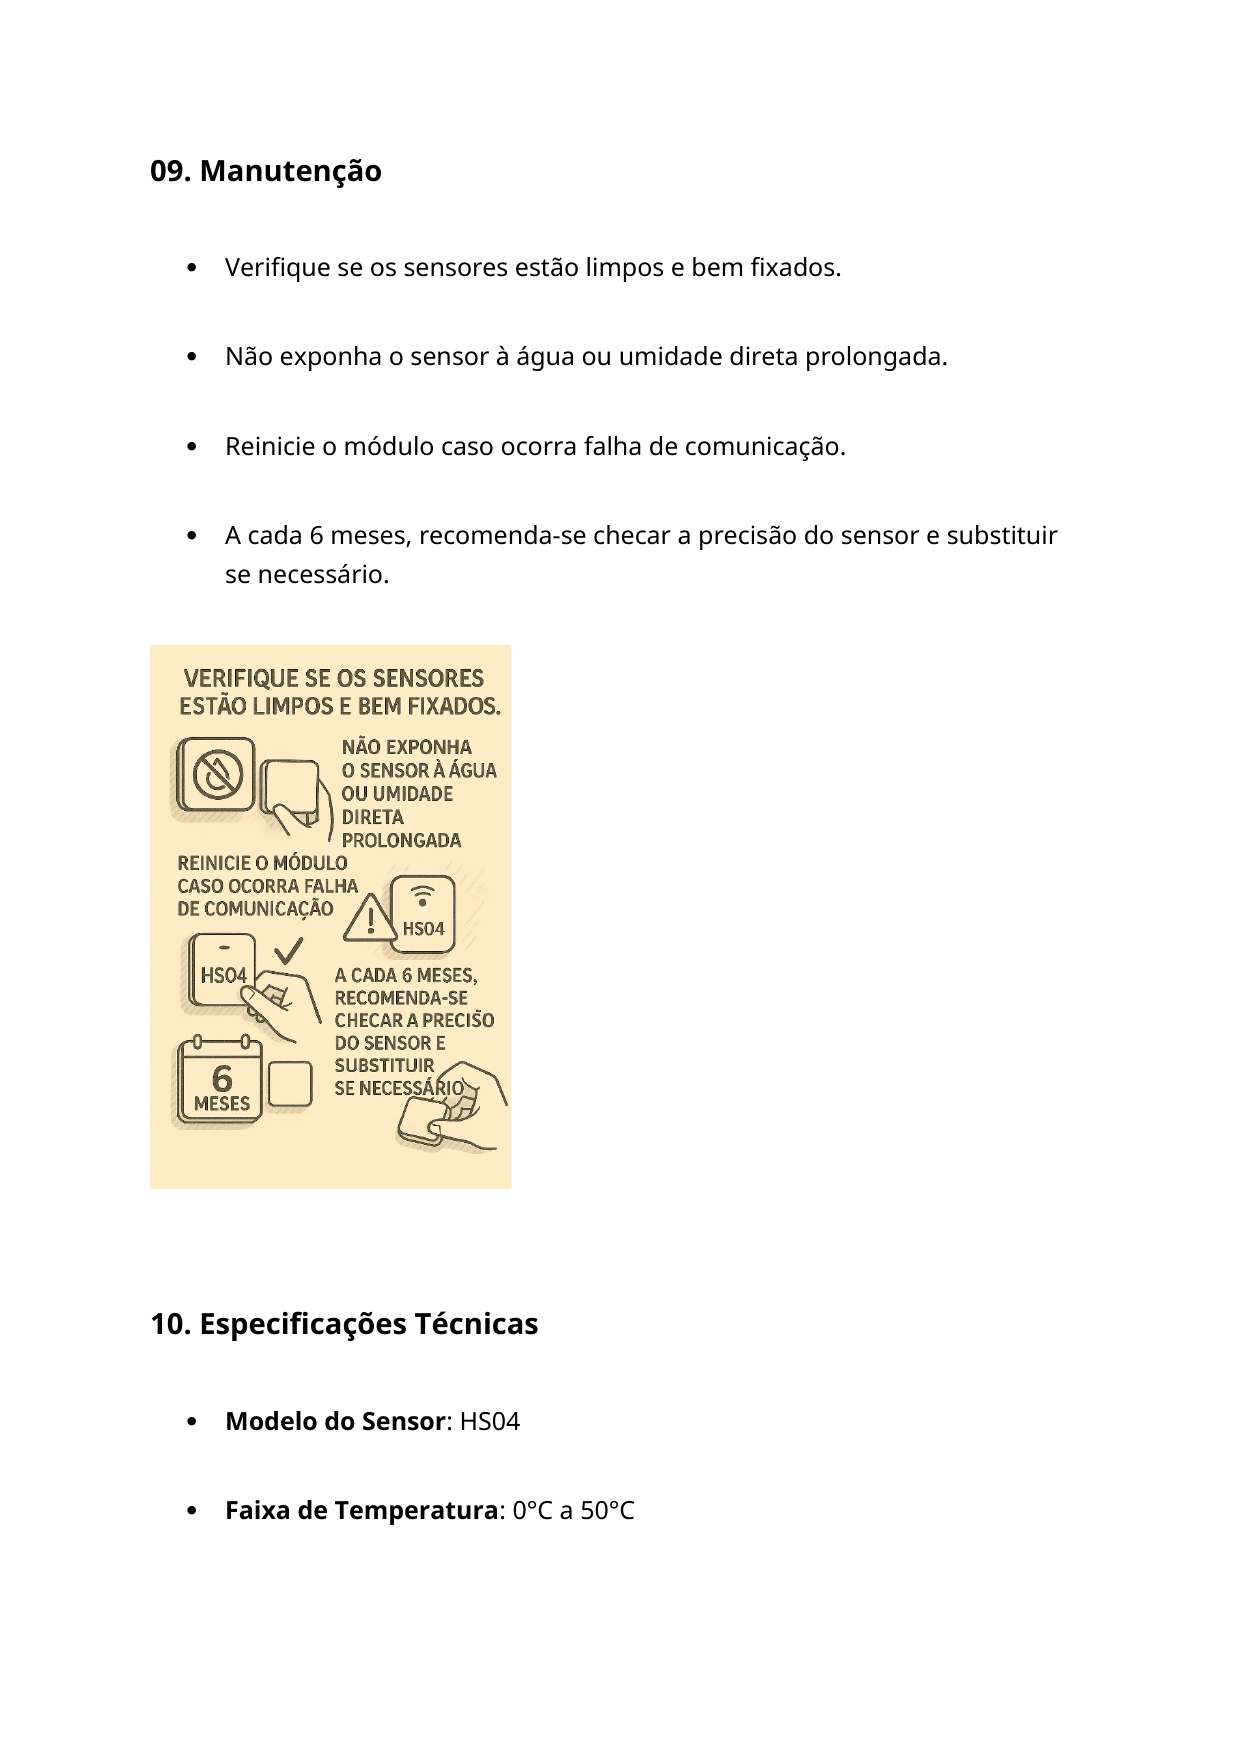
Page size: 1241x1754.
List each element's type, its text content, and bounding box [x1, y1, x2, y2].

list A cada 6 meses, recomenda-se checar a precisão do sensor e substituir se necessário. [187, 517, 1090, 591]
list Não exponha o sensor à água ou umidade direta prolongada. [187, 339, 1090, 373]
list Faixa de Temperatura: 0°C a 50°C [187, 1492, 1090, 1526]
list Modelo do Sensor: HS04 [187, 1403, 1090, 1437]
list Verifique se os sensores estão limpos e bem fixados. [187, 250, 1090, 284]
subtitle 09. Manutenção [150, 150, 1090, 190]
subtitle 10. Especificações Técnicas [150, 1303, 1090, 1343]
list Reinicie o módulo caso ocorra falha de comunicação. [187, 428, 1090, 462]
